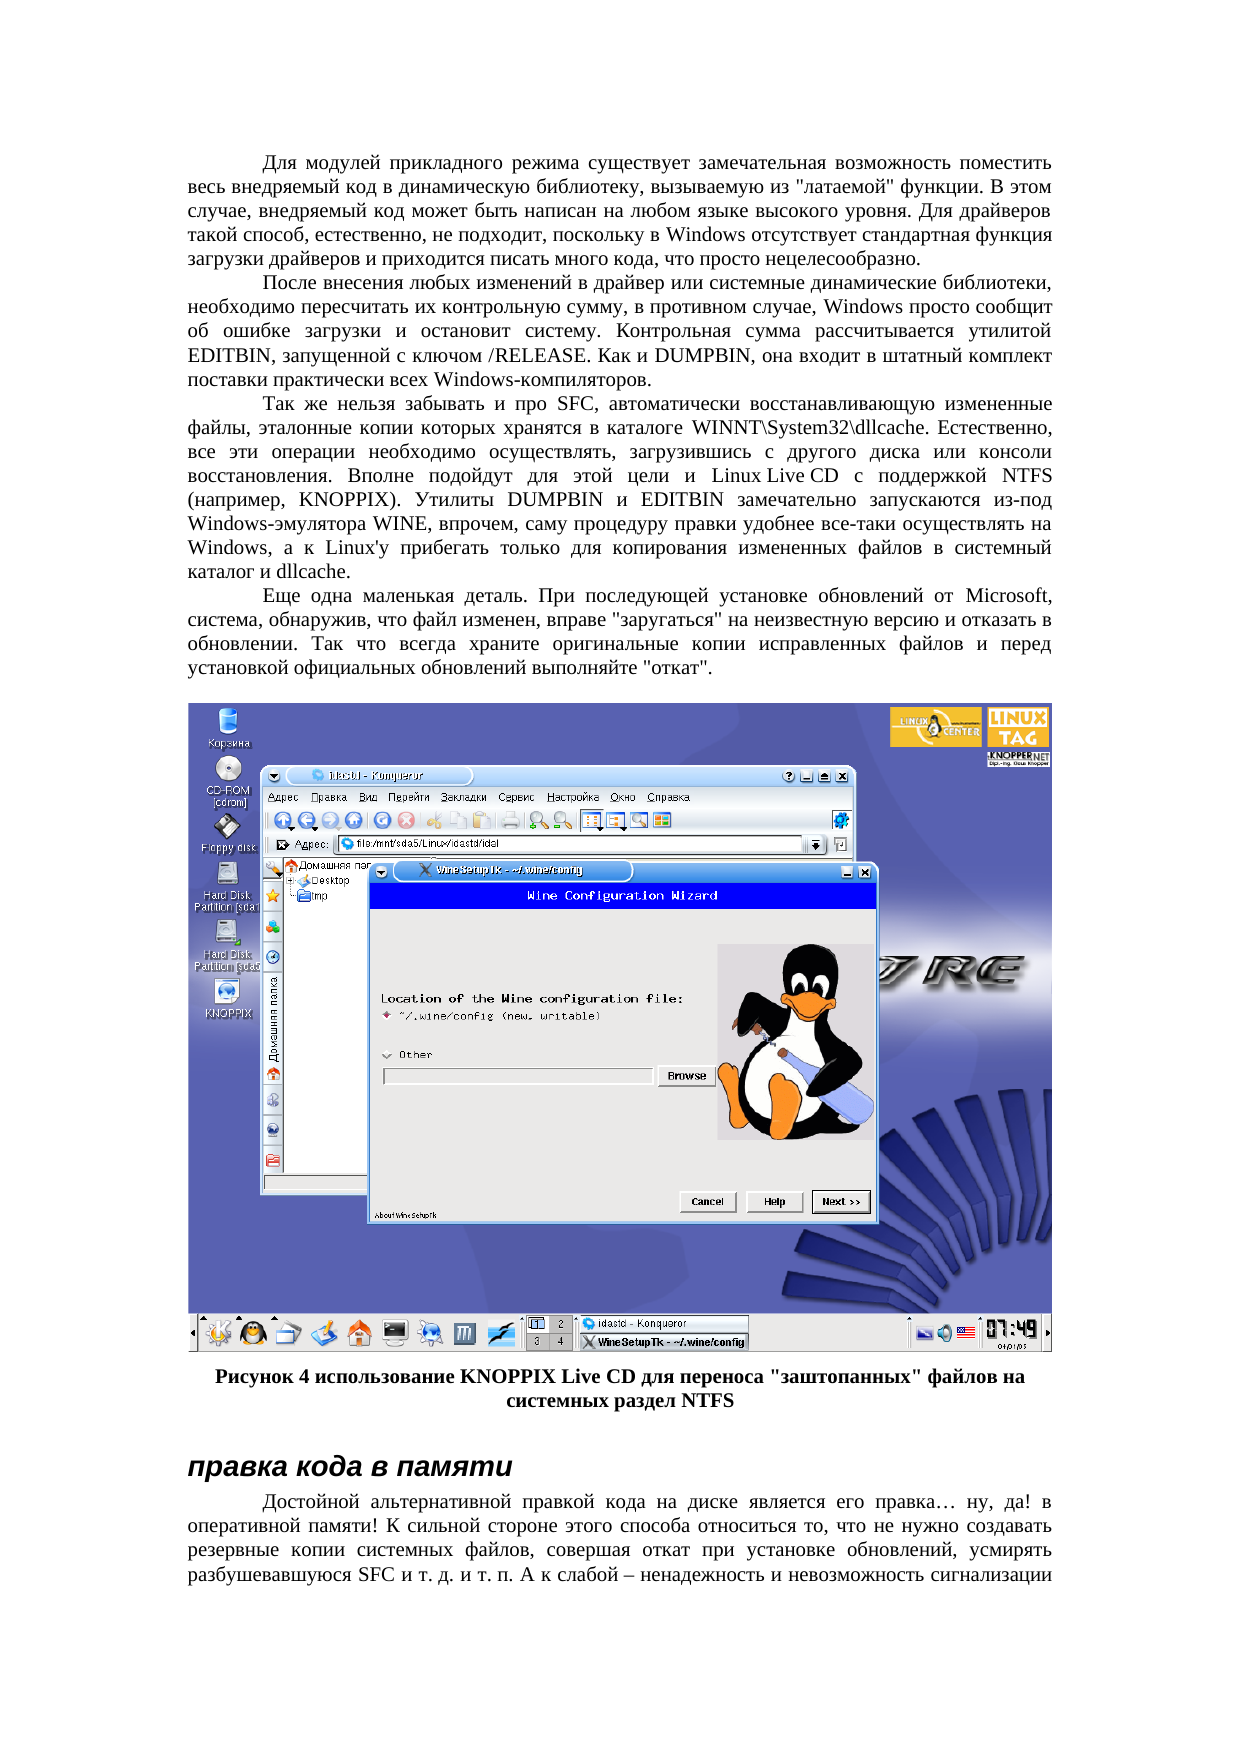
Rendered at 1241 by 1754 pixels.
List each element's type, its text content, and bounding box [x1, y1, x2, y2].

subtitle правка кода в памяти [187, 1449, 1053, 1483]
text Еще одна маленькая деталь. При последующей установке обновлений от Microsoft, система, обнаружив, что файл изменен, вправе "заругаться" на неизвестную версию и отказать в обновлении. Так что всегда храните оригинальные копии исправленных файлов и перед установкой официальных обновлений выполняйте "откат". [187, 583, 1053, 679]
text Рисунок 4 использование KNOPPIX Live CD для переноса "заштопанных" файлов на системных раздел NTFS [187, 1364, 1053, 1412]
text Так же нельзя забывать и про SFC, автоматически восстанавливающую измененные файлы, эталонные копии которых хранятся в каталоге WINNT\System32\dllcache. Естественно, все эти операции необходимо осуществлять, загрузившись с другого диска или консоли восстановления. Вполне подойдут для этой цели и Linux Live CD с поддержкой NTFS (например, KNOPPIX). Утилиты DUMPBIN и EDITBIN замечательно запускаются из-под Windows-эмулятора WINE, впрочем, саму процедуру правки удобнее все-таки осуществлять на Windows, а к Linux'у прибегать только для копирования измененных файлов в системный каталог и dllcache. [187, 391, 1053, 583]
text Для модулей прикладного режима существует замечательная возможность поместить весь внедряемый код в динамическую библиотеку, вызываемую из "латаемой" функции. В этом случае, внедряемый код может быть написан на любом языке высокого уровня. Для драйверов такой способ, естественно, не подходит, поскольку в Windows отсутствует стандартная функция загрузки драйверов и приходится писать много кода, что просто нецелесообразно. [187, 150, 1053, 270]
text Достойной альтернативной правкой кода на диске является его правка… ну, да! в оперативной памяти! К сильной стороне этого способа относиться то, что не нужно создавать резервные копии системных файлов, совершая откат при установке обновлений, усмирять разбушевавшуюся SFC и т. д. и т. п. А к слабой – ненадежность и невозможность сигнализации [187, 1489, 1053, 1586]
picture [188, 703, 1052, 1352]
text После внесения любых изменений в драйвер или системные динамические библиотеки, необходимо пересчитать их контрольную сумму, в противном случае, Windows просто сообщит об ошибке загрузки и остановит систему. Контрольная сумма рассчитывается утилитой EDITBIN, запущенной с ключом /RELEASE. Как и DUMPBIN, она входит в штатный комплект поставки практически всех Windows-компиляторов. [187, 270, 1053, 391]
